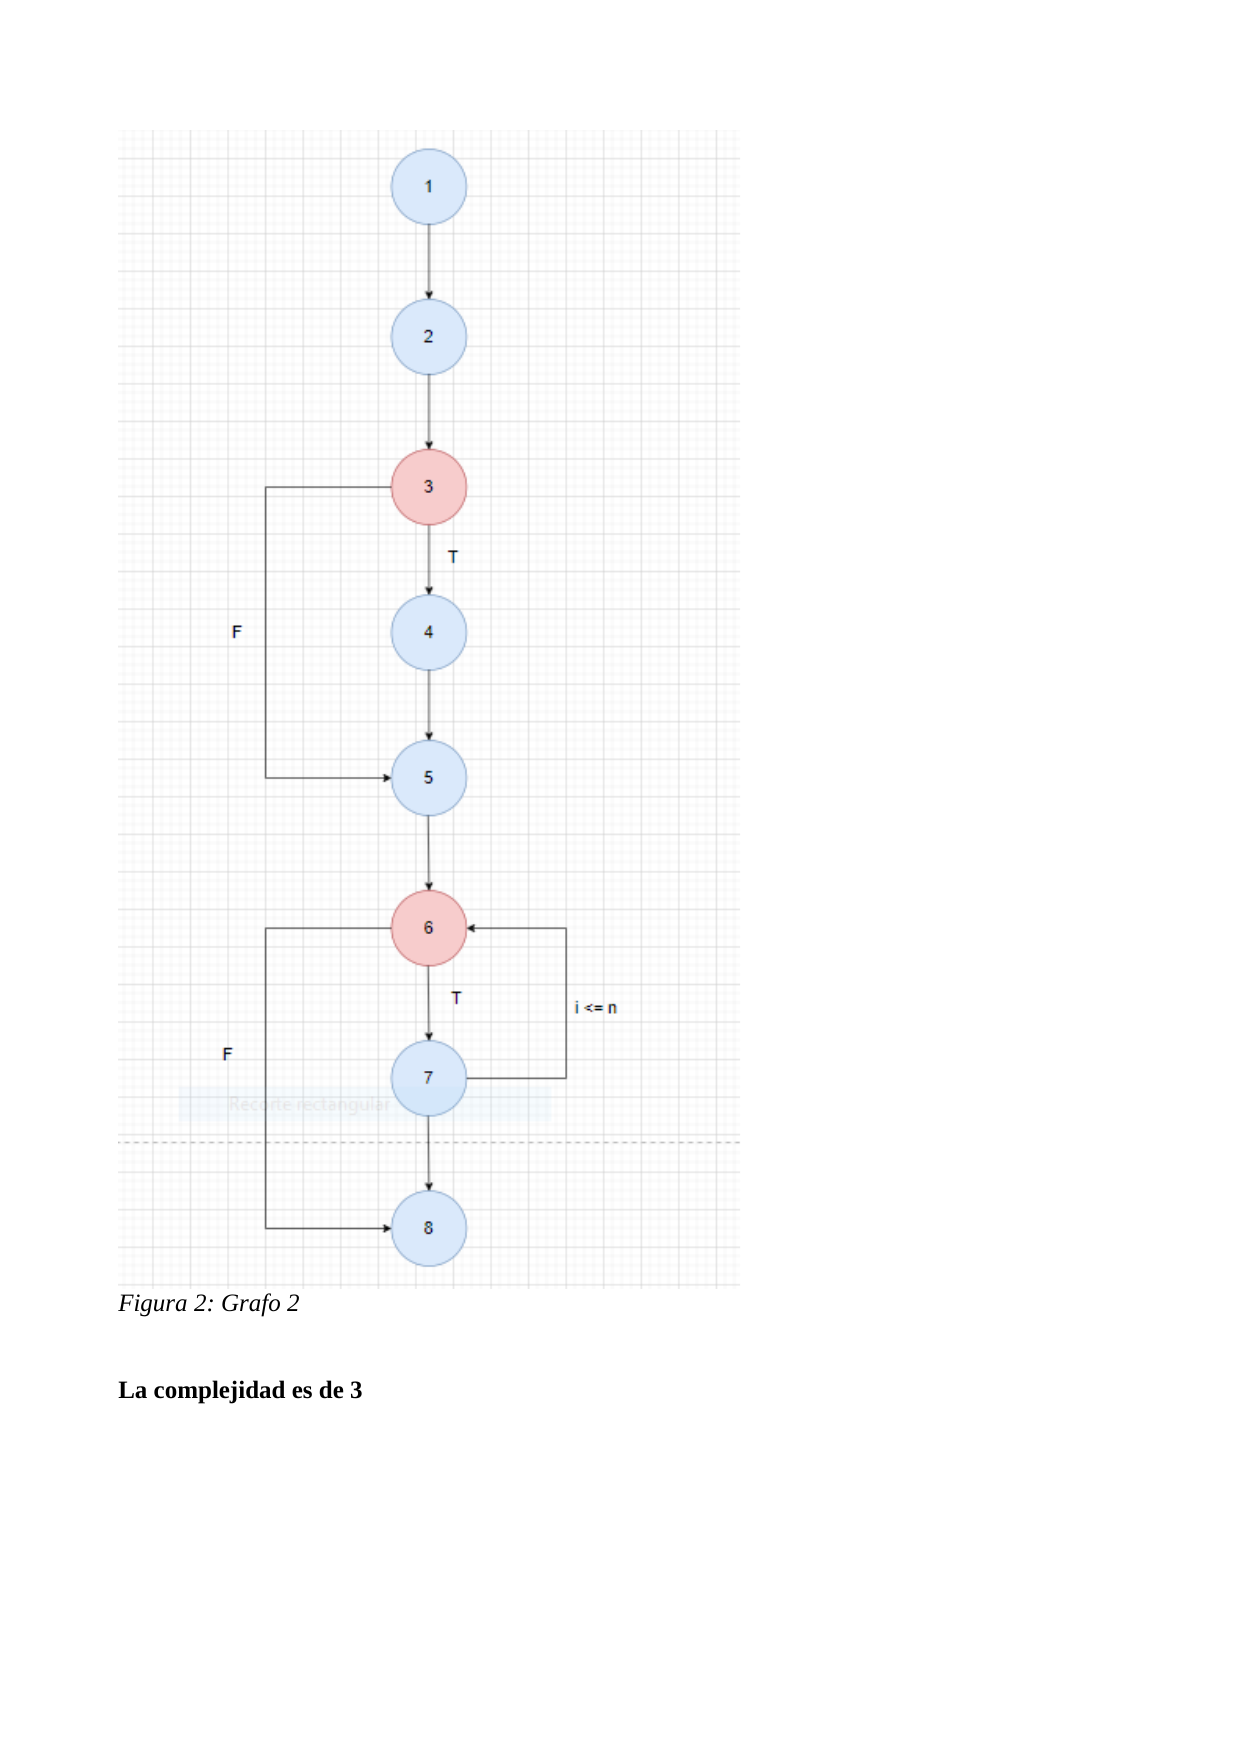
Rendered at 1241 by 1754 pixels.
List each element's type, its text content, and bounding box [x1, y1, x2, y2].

text Figura 2: Grafo 2 [118, 1289, 740, 1317]
text La complejidad es de 3 [118, 1375, 1122, 1403]
picture [118, 130, 740, 1289]
